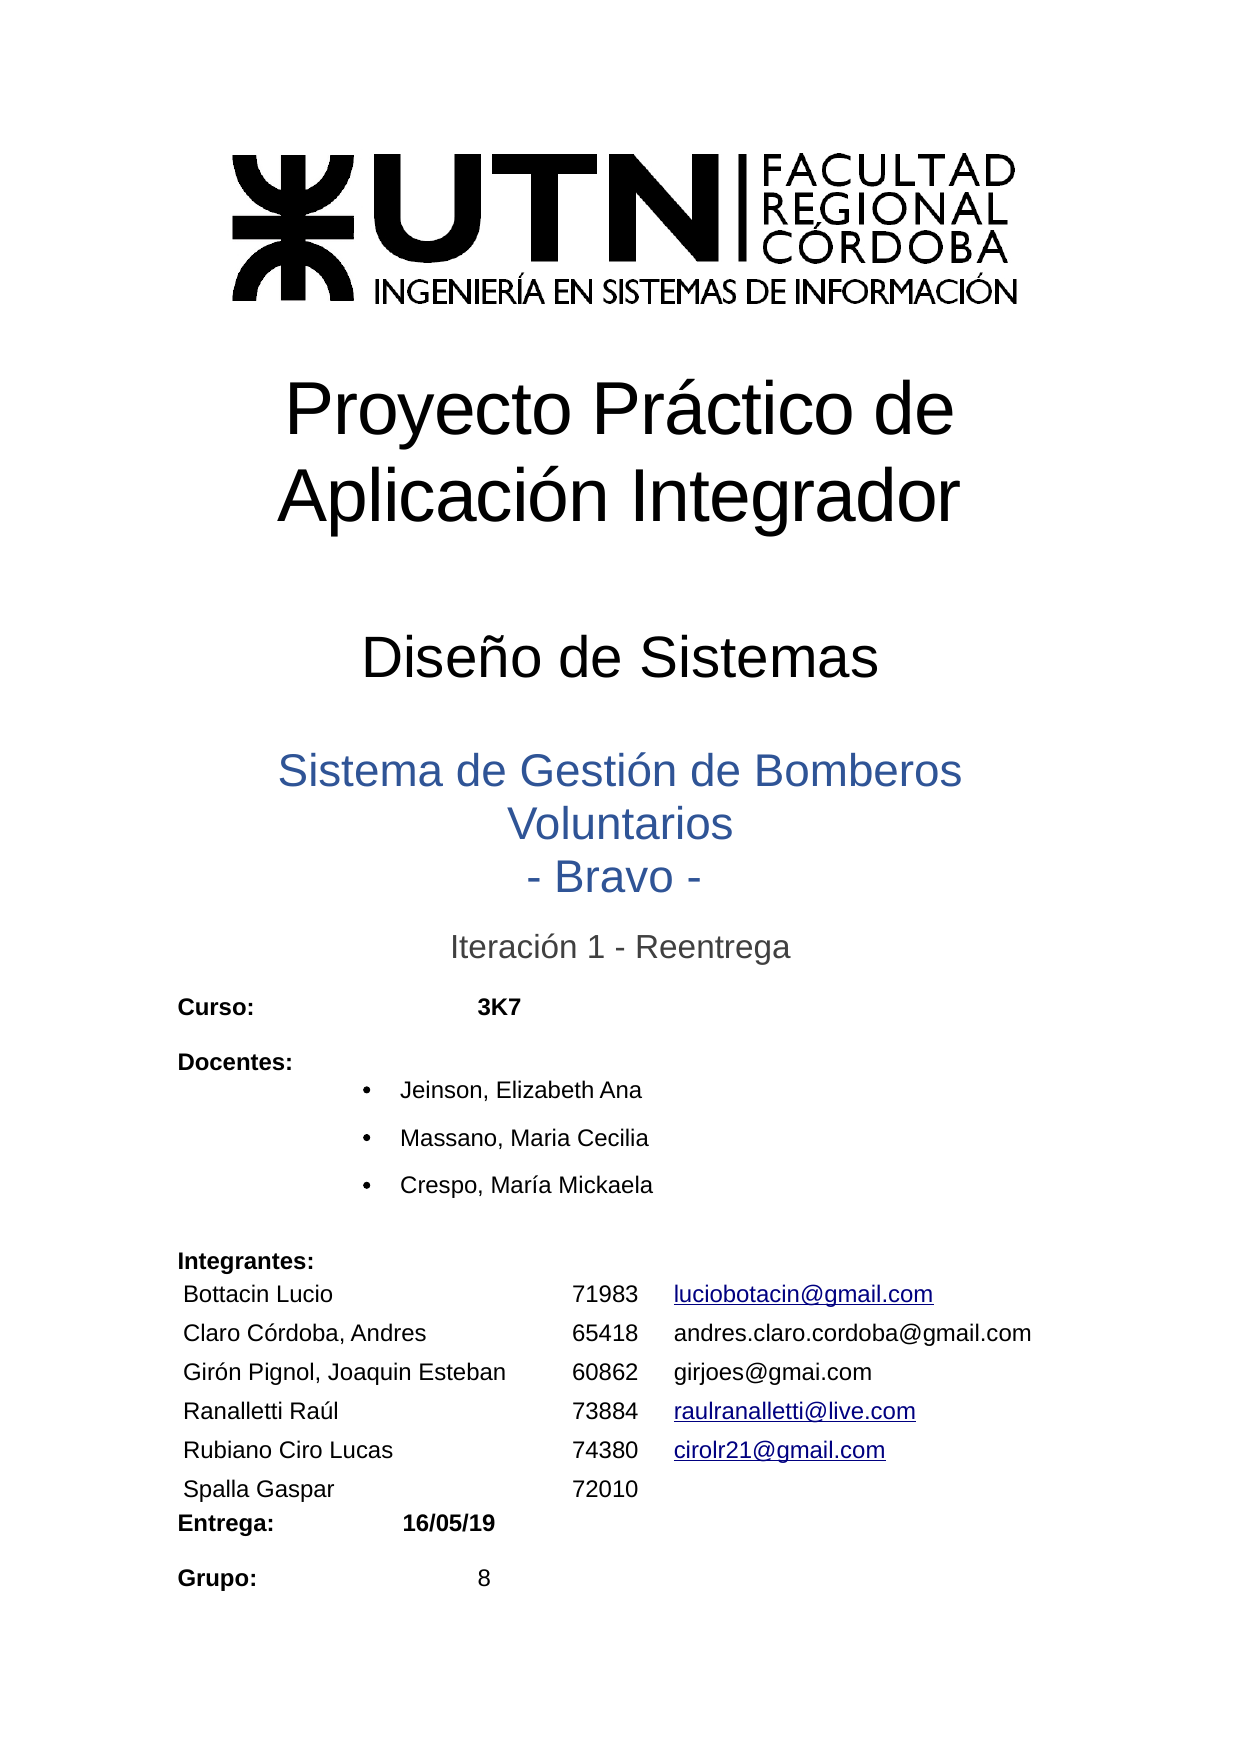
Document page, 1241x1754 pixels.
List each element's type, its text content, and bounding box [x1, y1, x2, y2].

table_cell Spalla Gaspar [177, 1470, 566, 1508]
title Proyecto Práctico de Aplicación Integrador [177, 364, 1063, 537]
table_cell raulranalletti@live.com [668, 1391, 1063, 1430]
text Entrega: 16/05/19 [177, 1508, 1063, 1536]
list Massano, Maria Cecilia [362, 1123, 1063, 1151]
list Jeinson, Elizabeth Ana [362, 1076, 1063, 1103]
subtitle Iteración 1 - Reentrega [177, 927, 1063, 965]
table_cell 73884 [566, 1391, 668, 1430]
table_cell 72010 [566, 1470, 668, 1508]
text Diseño de Sistemas [177, 623, 1063, 690]
list Crespo, María Mickaela [362, 1171, 1063, 1199]
picture [221, 147, 1019, 307]
table_cell 60862 [566, 1352, 668, 1391]
table_cell 65418 [566, 1313, 668, 1352]
table_cell 74380 [566, 1430, 668, 1469]
text Docentes: [177, 1048, 1063, 1076]
text Grupo: 8 [177, 1564, 1063, 1591]
table_cell Ranalletti Raúl [177, 1391, 566, 1430]
table_header 71983 [566, 1274, 668, 1313]
table_cell Rubiano Ciro Lucas [177, 1430, 566, 1469]
text Integrantes: [177, 1247, 1063, 1274]
table_cell [668, 1470, 1063, 1508]
table_cell cirolr21@gmail.com [668, 1430, 1063, 1469]
table_header luciobotacin@gmail.com [668, 1274, 1063, 1313]
subtitle Sistema de Gestión de Bomberos Voluntarios - Bravo - [177, 744, 1063, 902]
text Curso: 3K7 [177, 993, 1063, 1021]
table_header Bottacin Lucio [177, 1274, 566, 1313]
table_cell Girón Pignol, Joaquin Esteban [177, 1352, 566, 1391]
table_cell girjoes@gmai.com [668, 1352, 1063, 1391]
table_cell Claro Córdoba, Andres [177, 1313, 566, 1352]
table_cell andres.claro.cordoba@gmail.com [668, 1313, 1063, 1352]
